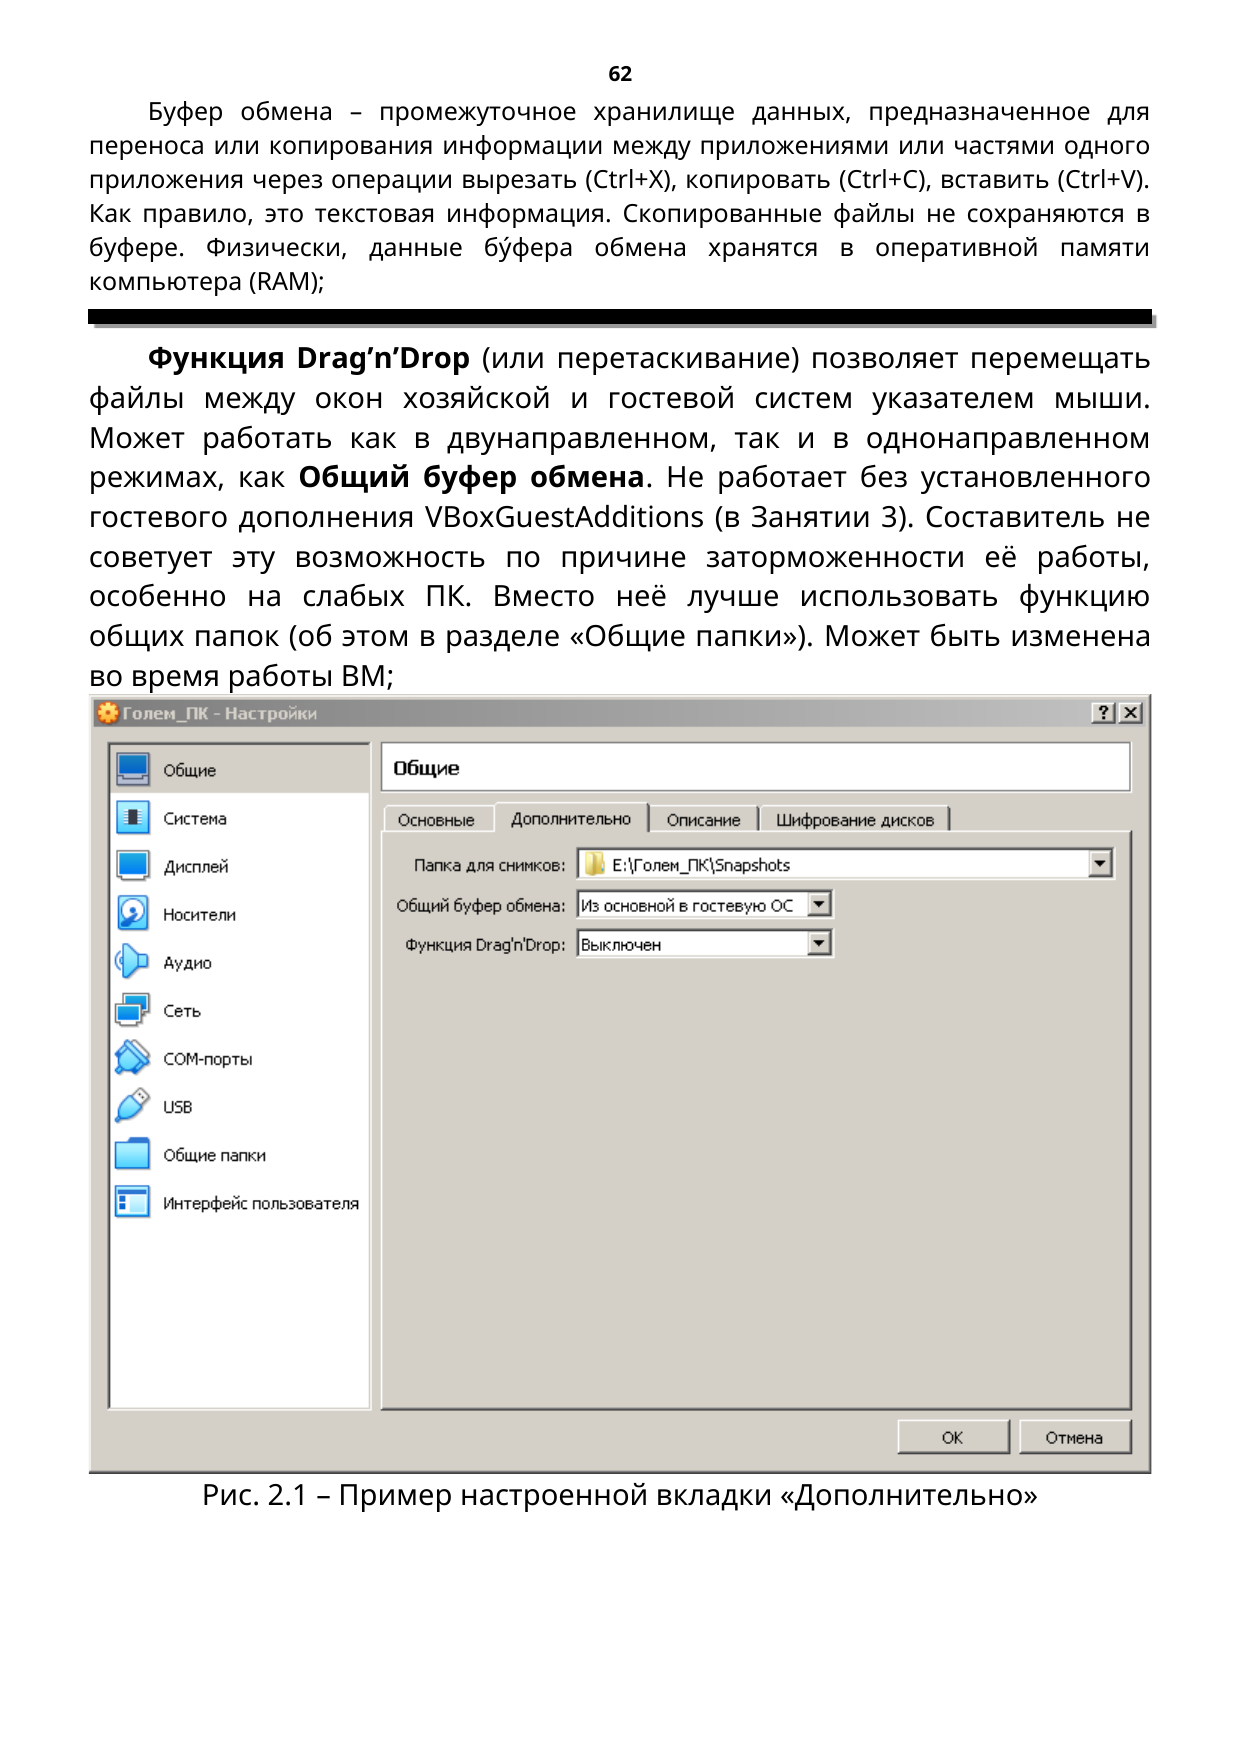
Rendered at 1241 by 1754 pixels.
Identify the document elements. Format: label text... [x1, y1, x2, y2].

text Буфер обмена – промежуточное хранилище данных, предназначенное для переноса или копирования информации между приложениями или частями одного приложения через операции вырезать (Ctrl+X), копировать (Ctrl+C), вставить (Ctrl+V). Как правило, это текстовая информация. Скопированные файлы не сохраняются в буфере. Физически, данные бу́фера обмена хранятся в оперативной памяти компьютера (RAM); [89, 93, 1152, 298]
text Функция Drag’n’Drop (или перетаскивание) позволяет перемещать файлы между окон хозяйской и гостевой систем указателем мыши. Может работать как в двунаправленном, так и в однонаправленном режимах, как Общий буфер обмена. Не работает без установленного гостевого дополнения VBoxGuestAdditions (в Занятии 3). Составитель не советует эту возможность по причине заторможенности её работы, особенно на слабых ПК. Вместо неё лучше использовать функцию общих папок (об этом в разделе «Общие папки»). Может быть изменена во время работы ВМ; [89, 337, 1152, 694]
picture [88, 694, 1152, 1474]
text Рис. 2.1 – Пример настроенной вкладки «Дополнительно» [89, 1474, 1152, 1513]
